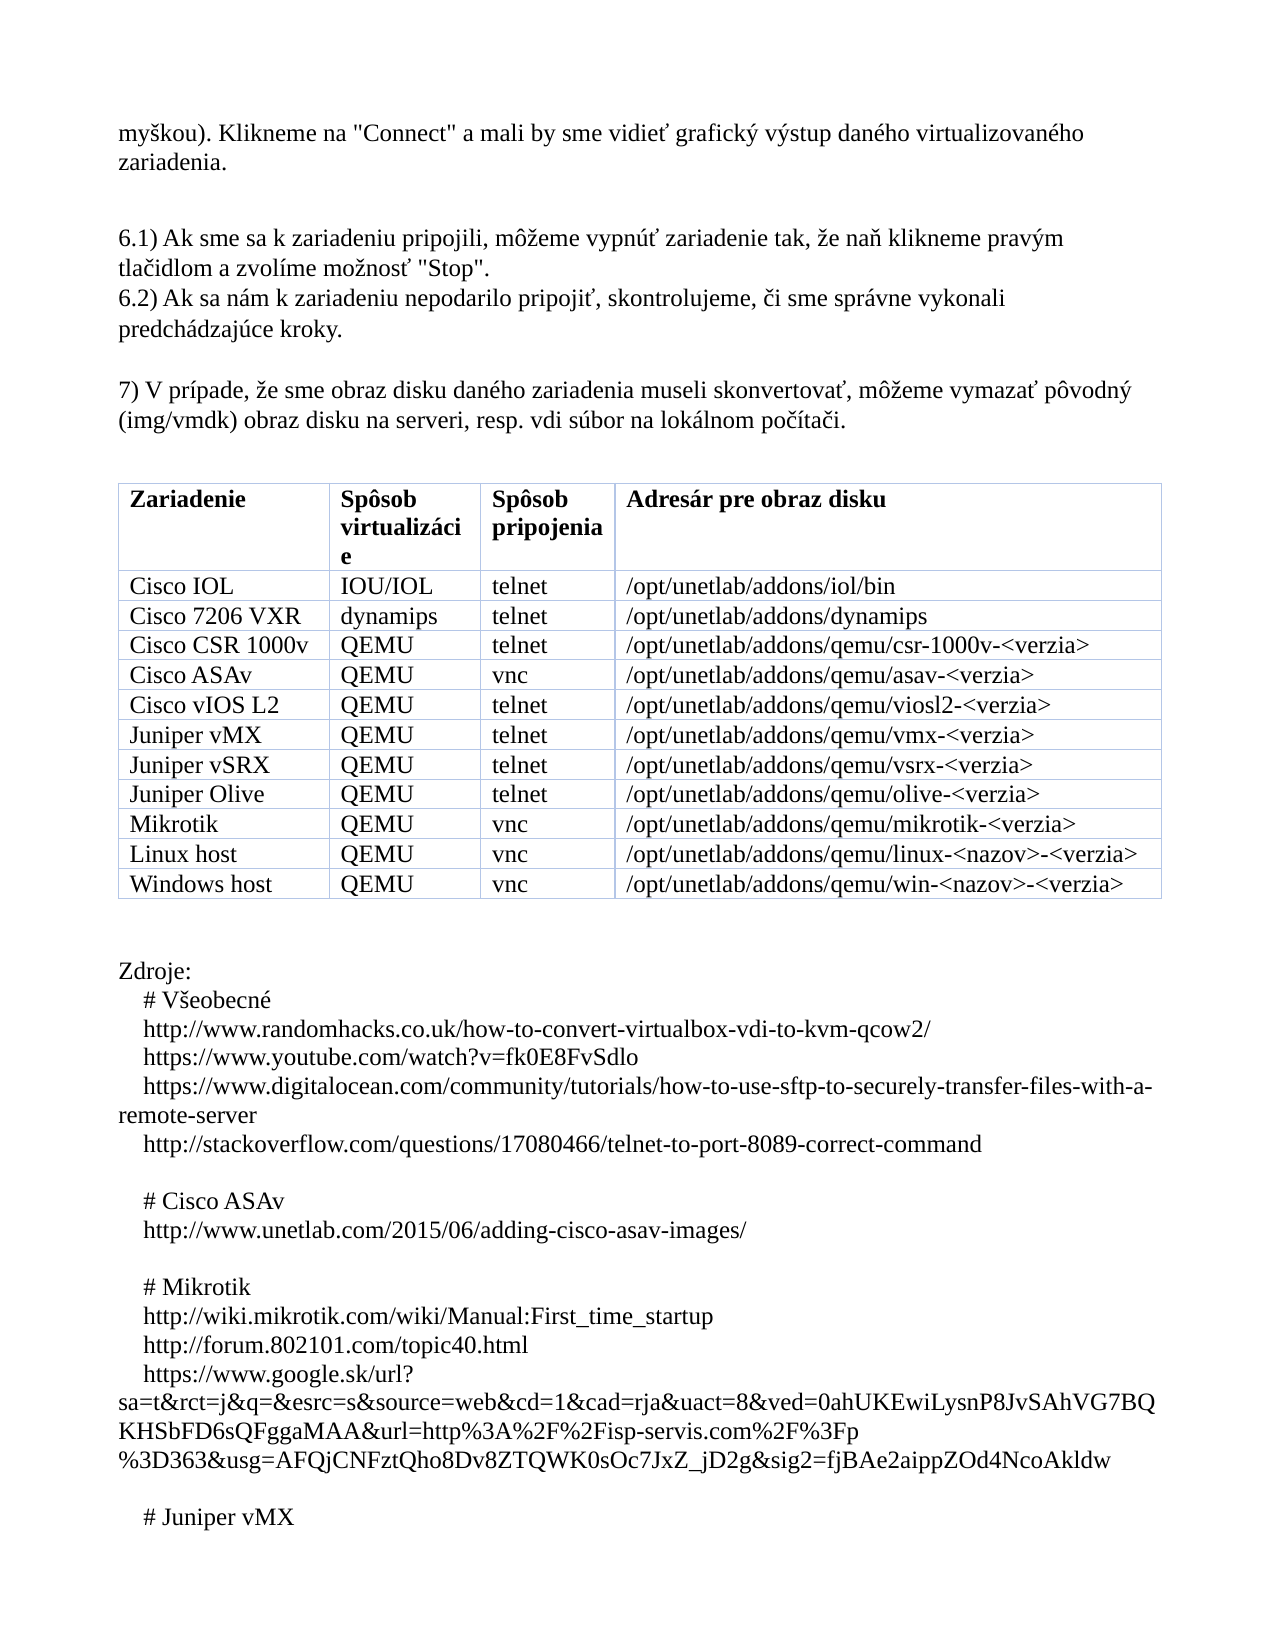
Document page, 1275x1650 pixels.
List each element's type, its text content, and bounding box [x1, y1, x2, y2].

table_cell QEMU [330, 809, 480, 838]
table_cell telnet [481, 571, 614, 600]
table_cell Cisco ASAv [119, 660, 329, 689]
table_cell Cisco vIOS L2 [119, 690, 329, 719]
table_cell dynamips [330, 601, 480, 629]
table_header Zariadenie [119, 484, 329, 570]
table_cell /opt/unetlab/addons/qemu/win-<nazov>-<verzia> [616, 869, 1161, 898]
table_cell QEMU [330, 690, 480, 719]
text myškou). Klikneme na "Connect" a mali by sme vidieť grafický výstup daného virtualizovaného zariadenia. [118, 118, 1157, 176]
table_header Spôsob virtualizácie [330, 484, 480, 570]
table_cell /opt/unetlab/addons/qemu/csr-1000v-<verzia> [616, 631, 1161, 659]
table_cell QEMU [330, 869, 480, 898]
table_cell vnc [481, 869, 614, 898]
table_cell /opt/unetlab/addons/qemu/asav-<verzia> [616, 660, 1161, 689]
table_cell telnet [481, 690, 614, 719]
table_cell Windows host [119, 869, 329, 898]
table_cell /opt/unetlab/addons/qemu/vsrx-<verzia> [616, 750, 1161, 778]
table_cell /opt/unetlab/addons/iol/bin [616, 571, 1161, 600]
table_header Adresár pre obraz disku [616, 484, 1161, 570]
table_cell telnet [481, 750, 614, 778]
table_cell telnet [481, 631, 614, 659]
table_cell Juniper vSRX [119, 750, 329, 778]
table_cell QEMU [330, 660, 480, 689]
table_cell /opt/unetlab/addons/qemu/olive-<verzia> [616, 780, 1161, 808]
table_cell vnc [481, 809, 614, 838]
table_cell /opt/unetlab/addons/qemu/mikrotik-<verzia> [616, 809, 1161, 838]
table_cell Cisco IOL [119, 571, 329, 600]
table_cell QEMU [330, 750, 480, 778]
table_cell QEMU [330, 780, 480, 808]
table_header Spôsob pripojenia [481, 484, 614, 570]
table_cell /opt/unetlab/addons/qemu/vmx-<verzia> [616, 720, 1161, 749]
text Zdroje: # Všeobecné http://www.randomhacks.co.uk/how-to-convert-virtualbox-vdi-to-kvm-qcow2/ https://www.youtube.com/watch?v=fk0E8FvSdlo https://www.digitalocean.com/community/tutorials/how-to-use-sftp-to-securely-transfer-files-with-a-remote-server http://stackoverflow.com/questions/17080466/telnet-to-port-8089-correct-command # Cisco ASAv http://www.unetlab.com/2015/06/adding-cisco-asav-images/ # Mikrotik http://wiki.mikrotik.com/wiki/Manual:First_time_startup http://forum.802101.com/topic40.html https://www.google.sk/url?sa=t&rct=j&q=&esrc=s&source=web&cd=1&cad=rja&uact=8&ved=0ahUKEwiLysnP8JvSAhVG7BQKHSbFD6sQFggaMAA&url=http%3A%2F%2Fisp-servis.com%2F%3Fp%3D363&usg=AFQjCNFztQho8Dv8ZTQWK0sOc7JxZ_jD2g&sig2=fjBAe2aippZOd4NcoAkldw # Juniper vMX [118, 956, 1157, 1531]
table_cell telnet [481, 720, 614, 749]
table_cell IOU/IOL [330, 571, 480, 600]
table_cell /opt/unetlab/addons/qemu/linux-<nazov>-<verzia> [616, 839, 1161, 868]
table_cell telnet [481, 601, 614, 629]
table_cell QEMU [330, 839, 480, 868]
table_cell Mikrotik [119, 809, 329, 838]
table_cell Juniper Olive [119, 780, 329, 808]
table_cell QEMU [330, 720, 480, 749]
table_cell /opt/unetlab/addons/qemu/viosl2-<verzia> [616, 690, 1161, 719]
table_cell QEMU [330, 631, 480, 659]
table_cell vnc [481, 839, 614, 868]
table_cell /opt/unetlab/addons/dynamips [616, 601, 1161, 629]
table_cell Cisco CSR 1000v [119, 631, 329, 659]
table_cell vnc [481, 660, 614, 689]
table_cell Cisco 7206 VXR [119, 601, 329, 629]
table_cell Juniper vMX [119, 720, 329, 749]
table_cell telnet [481, 780, 614, 808]
text 6.1) Ak sme sa k zariadeniu pripojili, môžeme vypnúť zariadenie tak, že naň klikneme pravým tlačidlom a zvolíme možnosť "Stop". 6.2) Ak sa nám k zariadeniu nepodarilo pripojiť, skontrolujeme, či sme správne vykonali predchádzajúce kroky. 7) V prípade, že sme obraz disku daného zariadenia museli skonvertovať, môžeme vymazať pôvodný (img/vmdk) obraz disku na serveri, resp. vdi súbor na lokálnom počítači. [118, 223, 1157, 464]
table_cell Linux host [119, 839, 329, 868]
